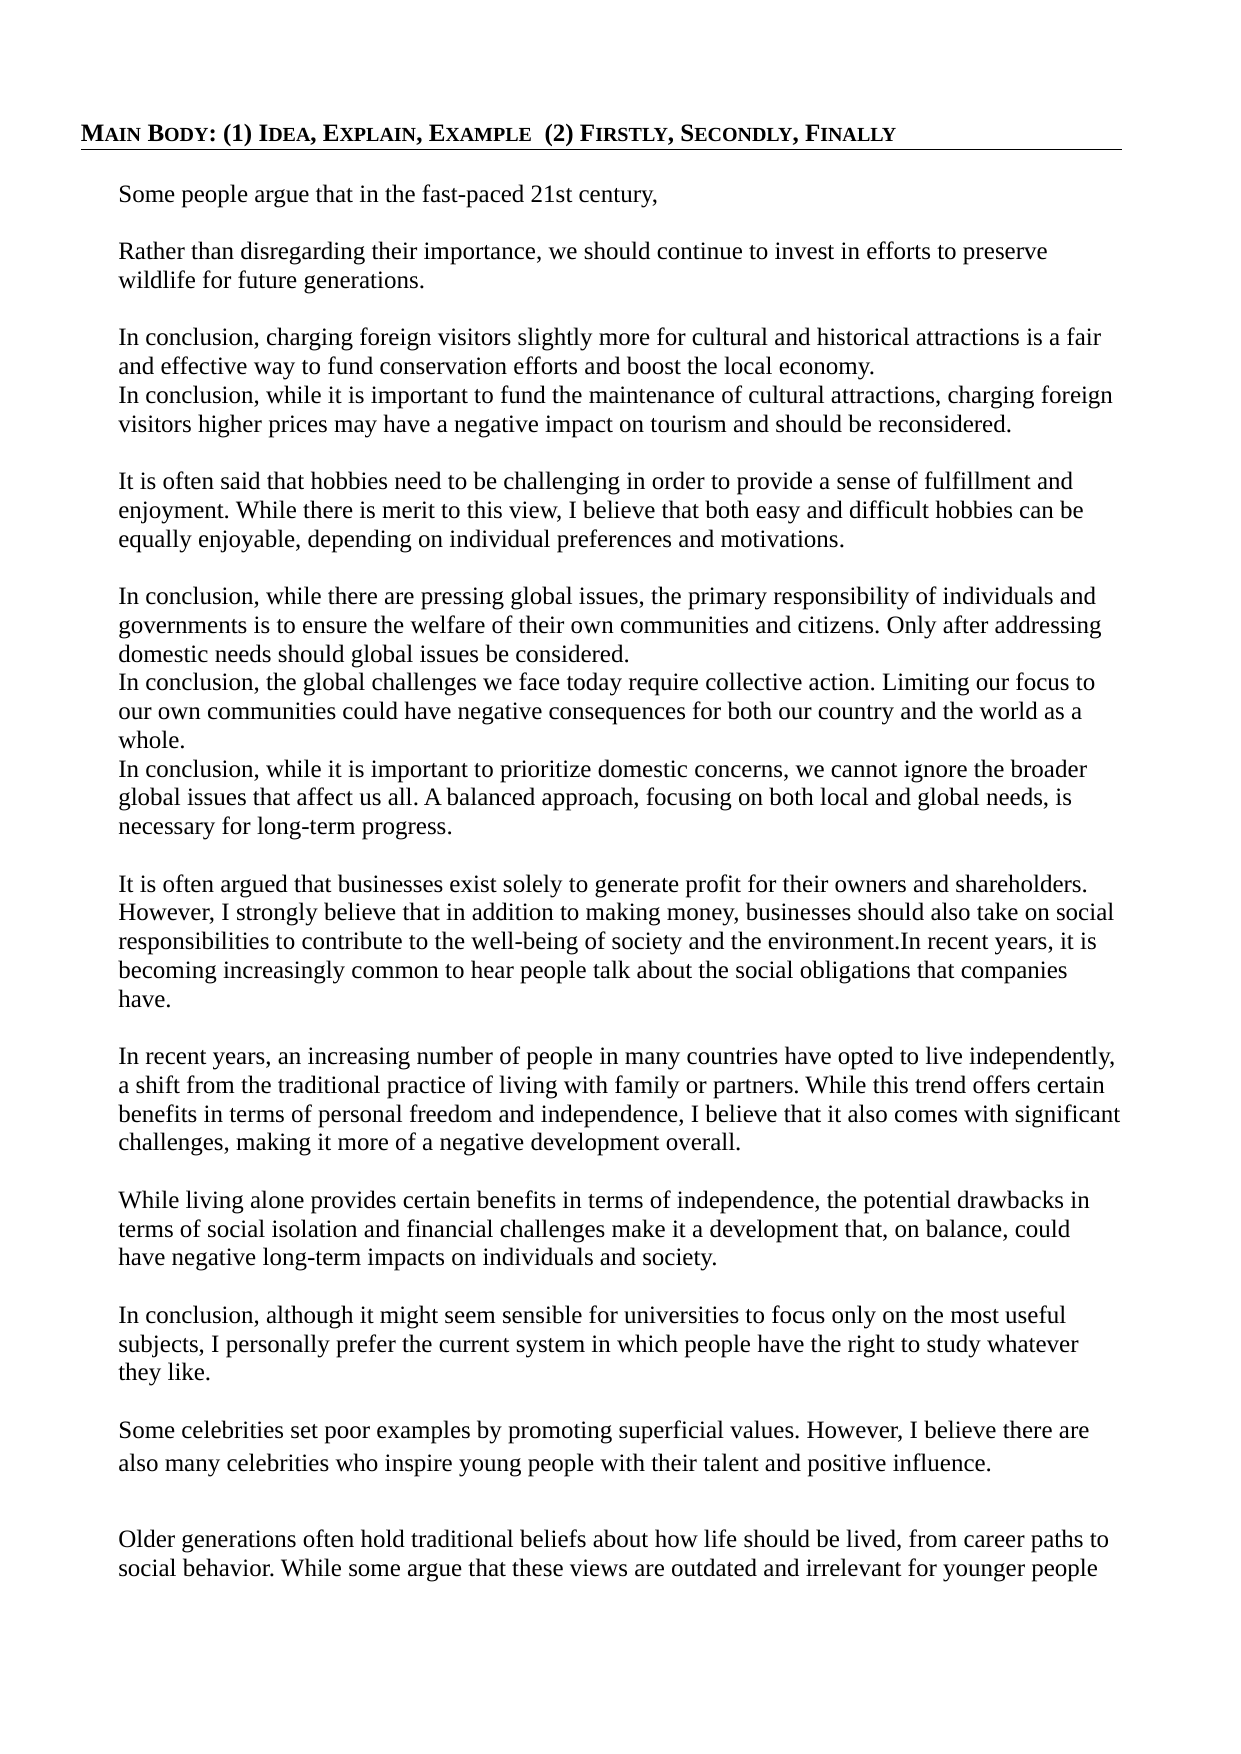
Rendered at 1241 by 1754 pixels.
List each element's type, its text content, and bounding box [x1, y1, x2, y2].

text Rather than disregarding their importance, we should continue to invest in efforts to preserve wildlife for future generations. [118, 236, 1122, 294]
text Some people argue that in the fast-paced 21st century, [118, 179, 1122, 207]
text It is often said that hobbies need to be challenging in order to provide a sense of fulfillment and enjoyment. While there is merit to this view, I believe that both easy and difficult hobbies can be equally enjoyable, depending on individual preferences and motivations. [118, 466, 1122, 552]
text In recent years, an increasing number of people in many countries have opted to live independently, a shift from the traditional practice of living with family or partners. While this trend offers certain benefits in terms of personal freedom and independence, I believe that it also comes with significant challenges, making it more of a negative development overall. [118, 1041, 1122, 1156]
text In conclusion, while it is important to fund the maintenance of cultural attractions, charging foreign visitors higher prices may have a negative impact on tourism and should be reconsidered. [118, 380, 1122, 437]
text In conclusion, charging foreign visitors slightly more for cultural and historical attractions is a fair and effective way to fund conservation efforts and boost the local economy. [118, 322, 1122, 380]
text Older generations often hold traditional beliefs about how life should be lived, from career paths to social behavior. While some argue that these views are outdated and irrelevant for younger people [118, 1524, 1122, 1582]
text In conclusion, while it is important to prioritize domestic concerns, we cannot ignore the broader global issues that affect us all. A balanced approach, focusing on both local and global needs, is necessary for long-term progress. [118, 754, 1122, 840]
subtitle Main Body: (1) Idea, Explain, Example (2) Firstly, Secondly, Finally [81, 118, 1122, 149]
text While living alone provides certain benefits in terms of independence, the potential drawbacks in terms of social isolation and financial challenges make it a development that, on balance, could have negative long-term impacts on individuals and society. [118, 1185, 1122, 1271]
text It is often argued that businesses exist solely to generate profit for their owners and shareholders. However, I strongly believe that in addition to making money, businesses should also take on social responsibilities to contribute to the well-being of society and the environment.In recent years, it is becoming increasingly common to hear people talk about the social obligations that companies have. [118, 869, 1122, 1012]
text In conclusion, while there are pressing global issues, the primary responsibility of individuals and governments is to ensure the welfare of their own communities and citizens. Only after addressing domestic needs should global issues be considered. [118, 581, 1122, 667]
text In conclusion, although it might seem sensible for universities to focus only on the most useful subjects, I personally prefer the current system in which people have the right to study whatever they like. [118, 1300, 1122, 1386]
text Some celebrities set poor examples by promoting superficial values. However, I believe there are also many celebrities who inspire young people with their talent and positive influence. [118, 1415, 1122, 1477]
text In conclusion, the global challenges we face today require collective action. Limiting our focus to our own communities could have negative consequences for both our country and the world as a whole. [118, 667, 1122, 754]
